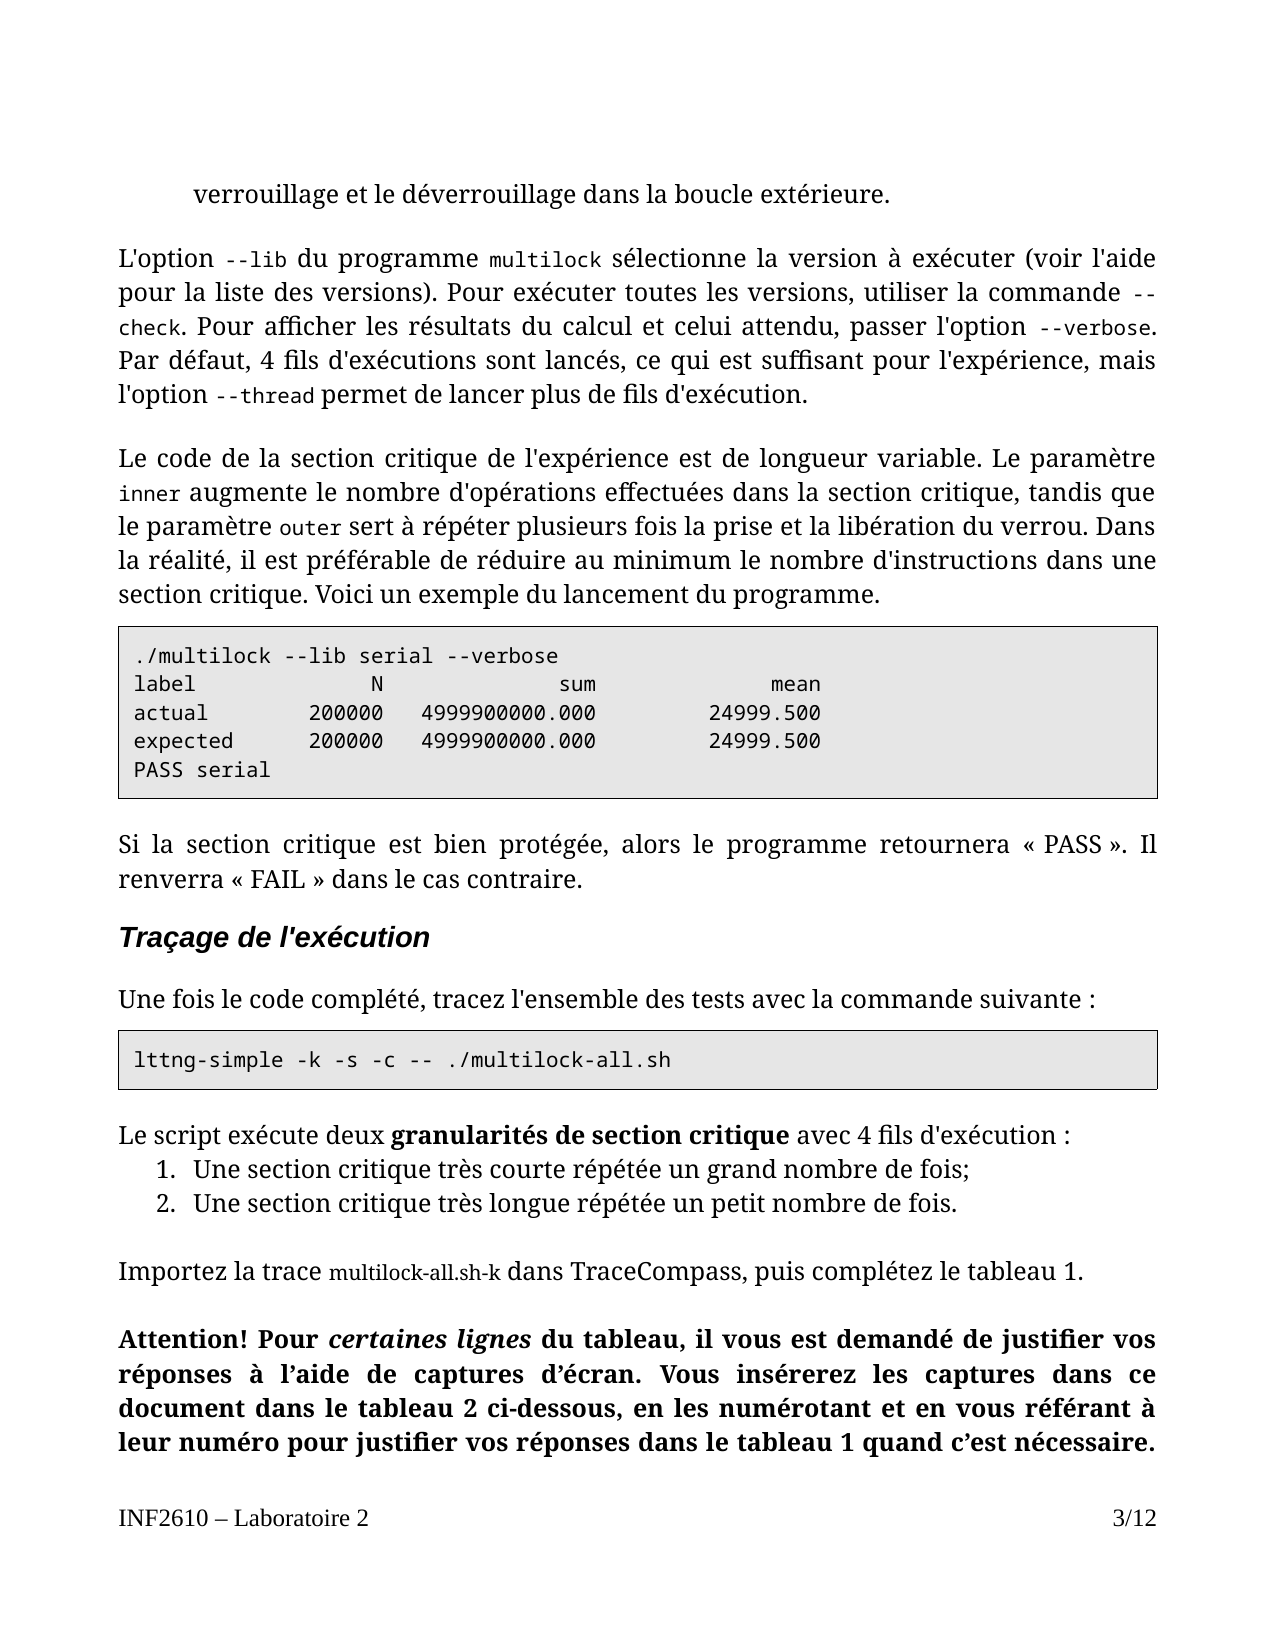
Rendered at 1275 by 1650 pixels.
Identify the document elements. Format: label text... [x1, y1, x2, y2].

text Si la section critique est bien protégée, alors le programme retournera « PASS ». Il renverra « FAIL » dans le cas contraire. [118, 827, 1157, 895]
text ./multilock --lib serial --verbose [119, 627, 1157, 654]
list Une section critique très longue répétée un petit nombre de fois. [156, 1186, 1157, 1220]
text actual 200000 4999900000.000 24999.500 [119, 683, 1157, 711]
text expected 200000 4999900000.000 24999.500 [119, 711, 1157, 740]
text label N sum mean [119, 654, 1157, 683]
subtitle Traçage de l'exécution [118, 920, 1157, 954]
text PASS serial [119, 740, 1157, 798]
text Une fois le code complété, tracez l'ensemble des tests avec la commande suivante : [118, 981, 1157, 1015]
text Importez la trace multilock-all.sh-k dans TraceCompass, puis complétez le tableau 1. [118, 1254, 1157, 1288]
text Attention! Pour certaines lignes du tableau, il vous est demandé de justifier vos réponses à l’aide de captures d’écran. Vous insérerez les captures dans ce document dans le tableau 2 ci-dessous, en les numérotant et en vous référant à leur numéro pour justifier vos réponses dans le tableau 1 quand c’est nécessaire. [118, 1322, 1157, 1458]
text Le code de la section critique de l'expérience est de longueur variable. Le paramètre inner augmente le nombre d'opérations effectuées dans la section critique, tandis que le paramètre outer sert à répéter plusieurs fois la prise et la libération du verrou. Dans la réalité, il est préférable de réduire au minimum le nombre d'instructions dans une section critique. Voici un exemple du lancement du programme. [118, 441, 1157, 611]
list verrouillage et le déverrouillage dans la boucle extérieure. [156, 176, 1157, 210]
text lttng-simple -k -s -c -- ./multilock-all.sh [119, 1031, 1157, 1089]
list Une section critique très courte répétée un grand nombre de fois; [156, 1152, 1157, 1186]
text Le script exécute deux granularités de section critique avec 4 fils d'exécution : [118, 1118, 1157, 1152]
text L'option --lib du programme multilock sélectionne la version à exécuter (voir l'aide pour la liste des versions). Pour exécuter toutes les versions, utiliser la commande --check. Pour afficher les résultats du calcul et celui attendu, passer l'option --verbose. Par défaut, 4 fils d'exécutions sont lancés, ce qui est suffisant pour l'expérience, mais l'option --thread permet de lancer plus de fils d'exécution. [118, 240, 1157, 411]
